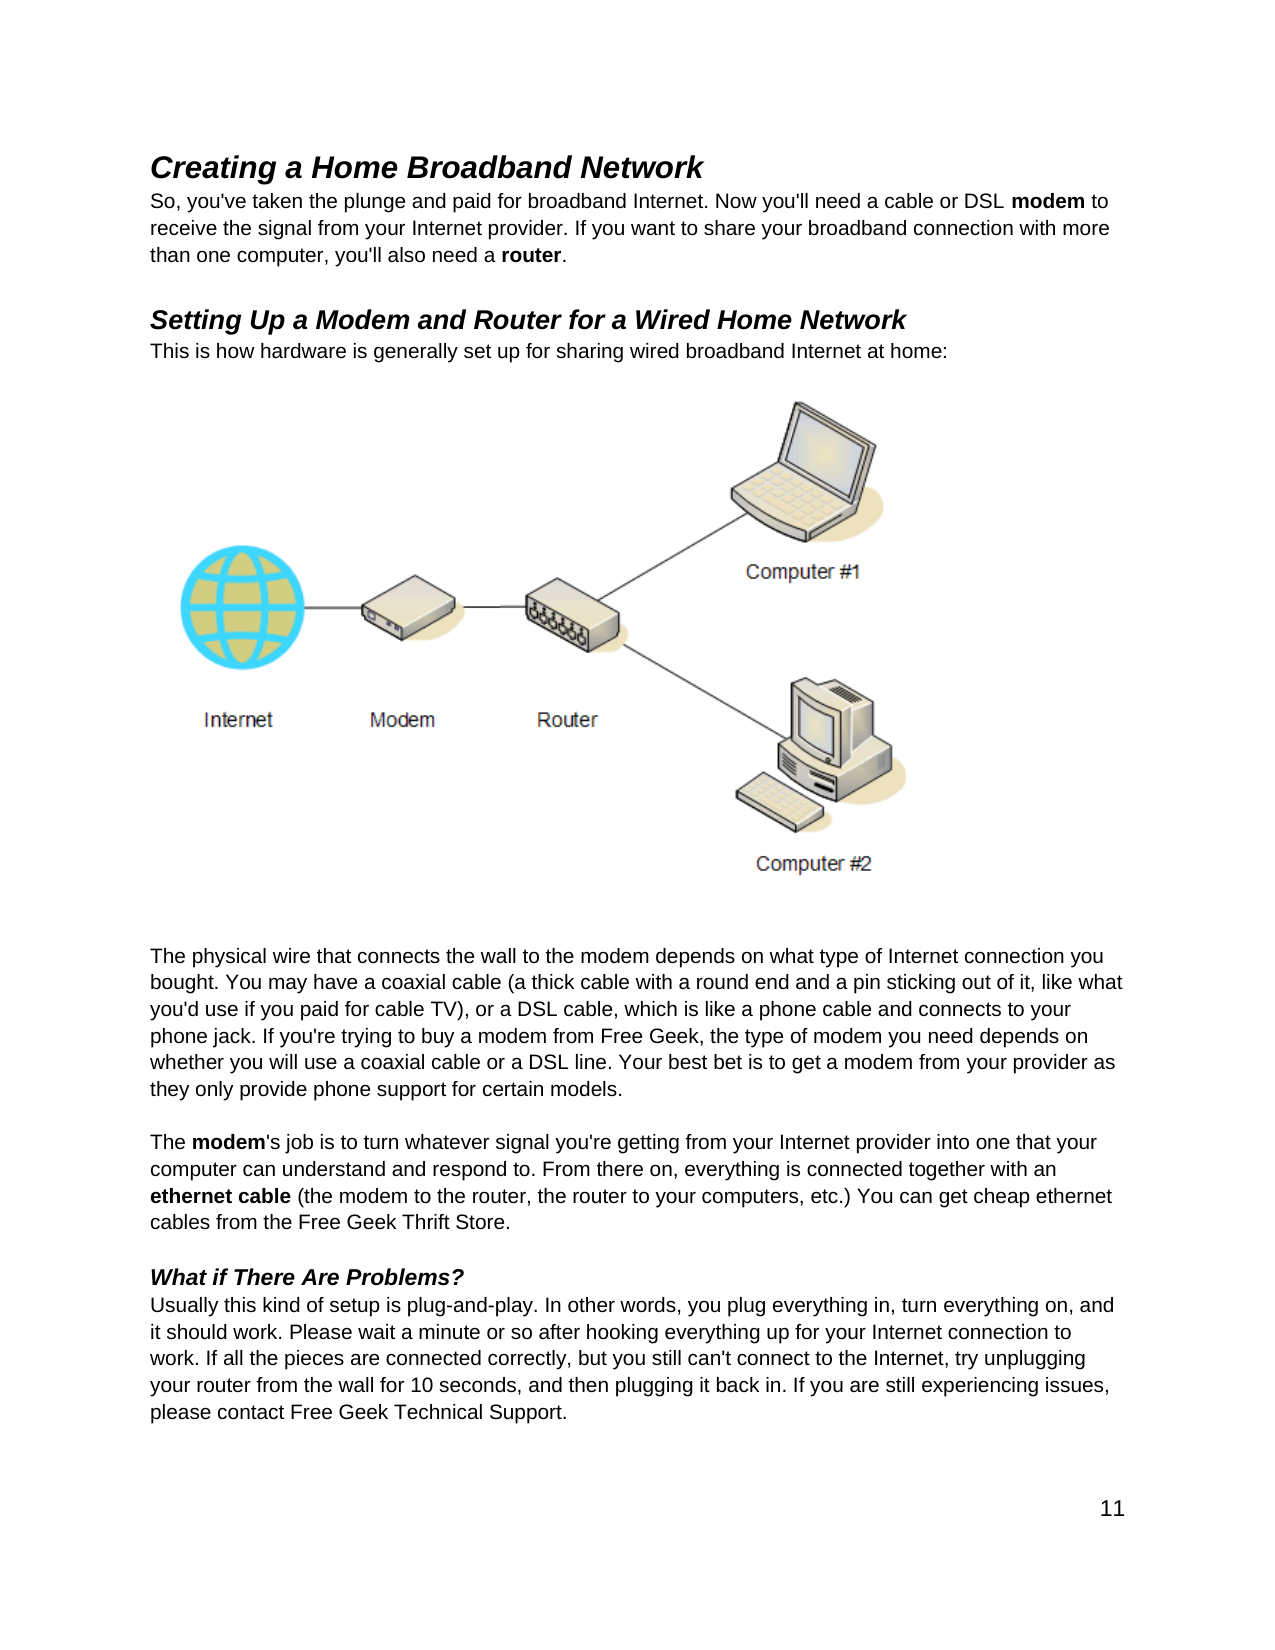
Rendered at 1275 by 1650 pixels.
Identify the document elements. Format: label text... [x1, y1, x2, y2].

text Usually this kind of setup is plug-and-play. In other words, you plug everything in, turn everything on, and it should work. Please wait a minute or so after hooking everything up for your Internet connection to work. If all the pieces are connected correctly, but you still can't connect to the Internet, try unplugging your router from the wall for 10 seconds, and then plugging it back in. If you are still experiencing issues, please contact Free Geek Technical Support. [150, 1294, 1125, 1423]
text The modem's job is to turn whatever signal you're getting from your Internet provider into one that your computer can understand and respond to. From there on, everything is connected together with an ethernet cable (the modem to the router, the router to your computers, etc.) You can get cheap ethernet cables from the Free Geek Thrift Store. [150, 1131, 1125, 1234]
picture [180, 396, 907, 884]
text The physical wire that connects the wall to the modem depends on what type of Internet connection you bought. You may have a coaxial cable (a thick cable with a round end and a pin sticking out of it, like what you'd use if you paid for cable TV), or a DSL cable, which is like a phone cable and connects to your phone jack. If you're trying to buy a modem from Free Geek, the type of modem you need depends on whether you will use a coaxial cable or a DSL line. Your best bet is to get a modem from your provider as they only provide phone support for certain models. [150, 944, 1125, 1101]
text Creating a Home Broadband Network [150, 150, 1125, 185]
text What if There Are Problems? [150, 1264, 1125, 1290]
text So, you've taken the plunge and paid for broadband Internet. Now you'll need a cable or DSL modem to receive the signal from your Internet provider. If you want to share your broadband connection with more than one computer, you'll also need a router. [150, 190, 1125, 267]
text This is how hardware is generally set up for sharing wired broadband Internet at home: [150, 340, 1125, 363]
text Setting Up a Modem and Router for a Wired Home Network [150, 305, 1125, 335]
